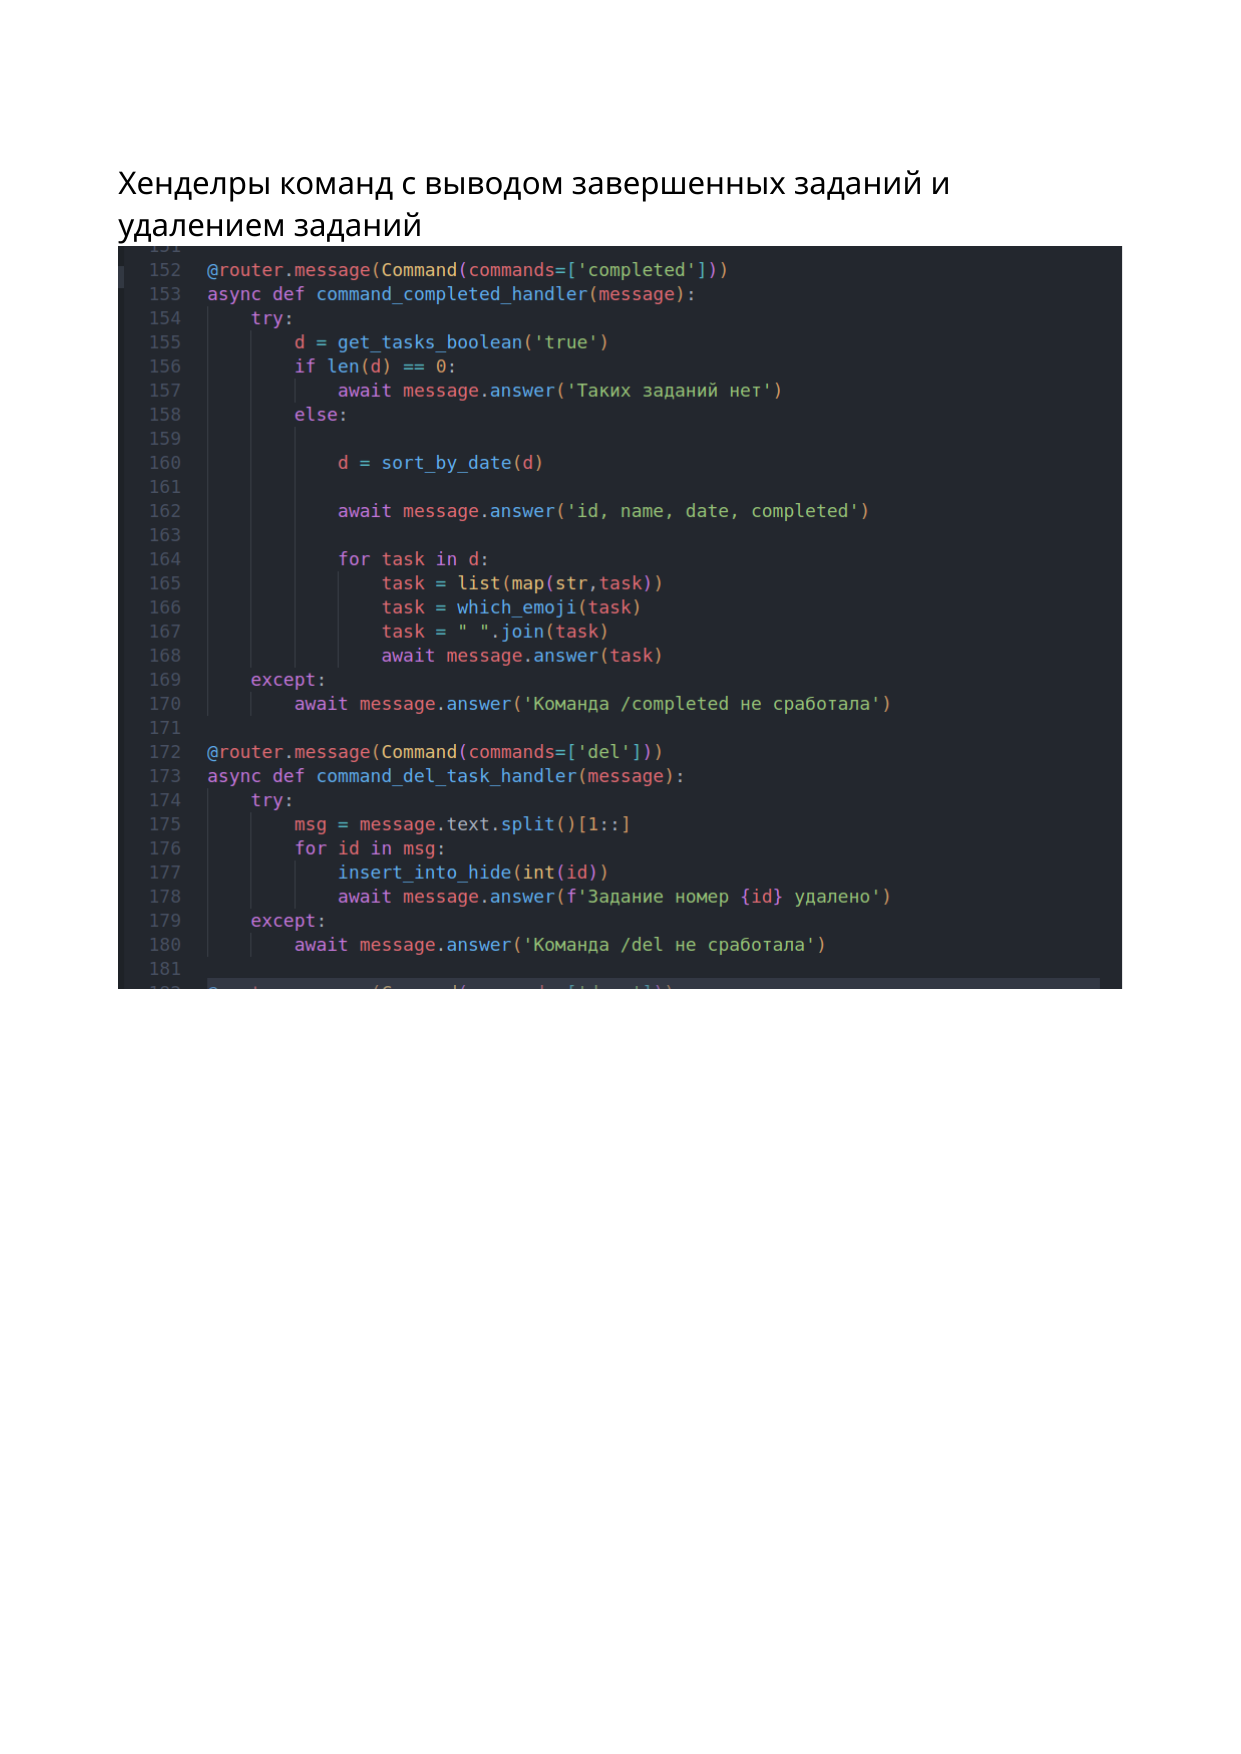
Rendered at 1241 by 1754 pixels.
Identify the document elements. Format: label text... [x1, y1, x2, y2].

text Хенделры команд с выводом завершенных заданий и удалением заданий [118, 161, 1122, 246]
picture [118, 246, 1123, 989]
